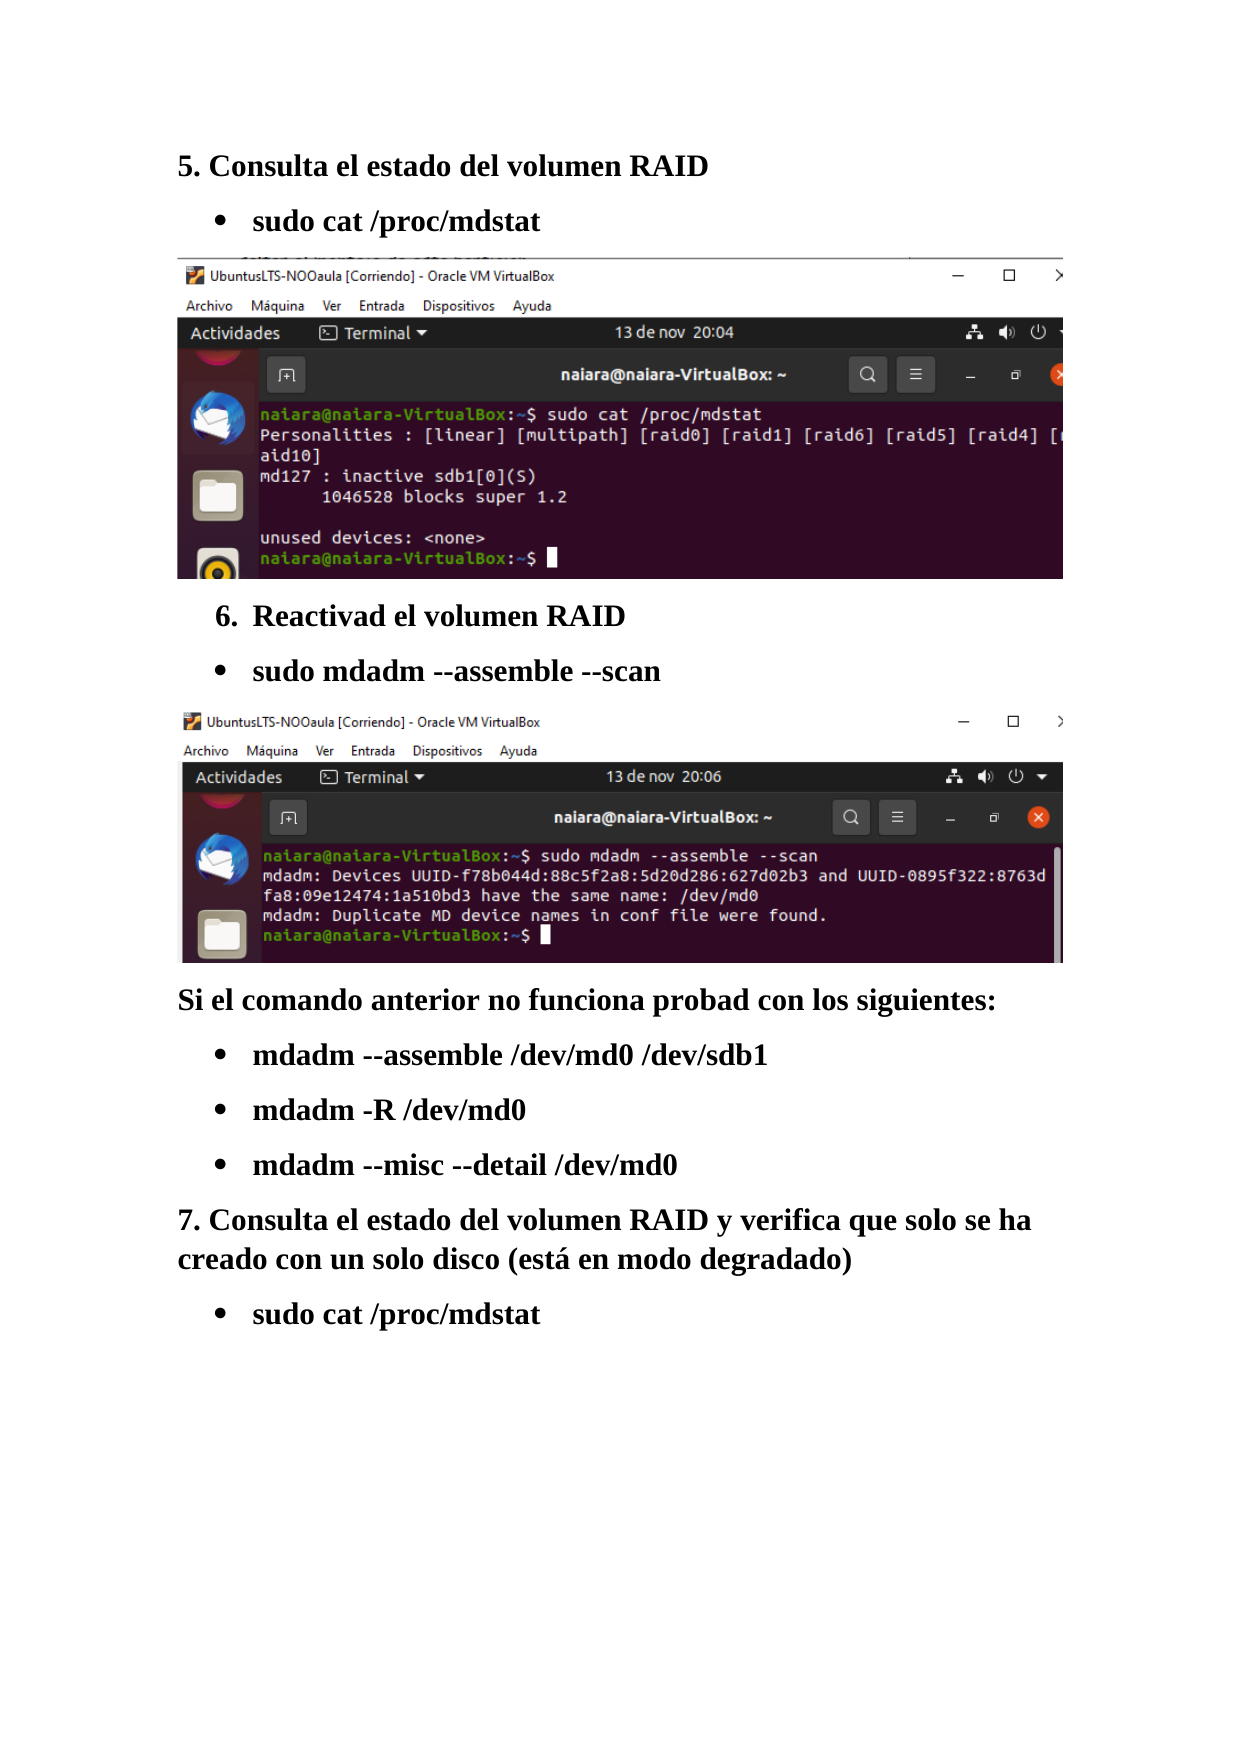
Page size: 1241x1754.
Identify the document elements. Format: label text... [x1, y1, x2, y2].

text Si el comando anterior no funciona probad con los siguientes: [177, 981, 1063, 1017]
list mdadm -R /dev/md0 [215, 1091, 1063, 1127]
list sudo cat /proc/mdstat [215, 1295, 1063, 1331]
list sudo cat /proc/mdstat [215, 203, 1063, 239]
text 7. Consulta el estado del volumen RAID y verifica que solo se ha creado con un solo disco (está en modo degradado) [177, 1201, 1063, 1276]
list sudo mdadm --assemble --scan [215, 652, 1063, 688]
list mdadm --assemble /dev/md0 /dev/sdb1 [215, 1036, 1063, 1072]
text 5. Consulta el estado del volumen RAID [177, 148, 1063, 183]
list mdadm --misc --detail /dev/md0 [215, 1146, 1063, 1182]
list Reactivad el volumen RAID [215, 597, 1063, 633]
